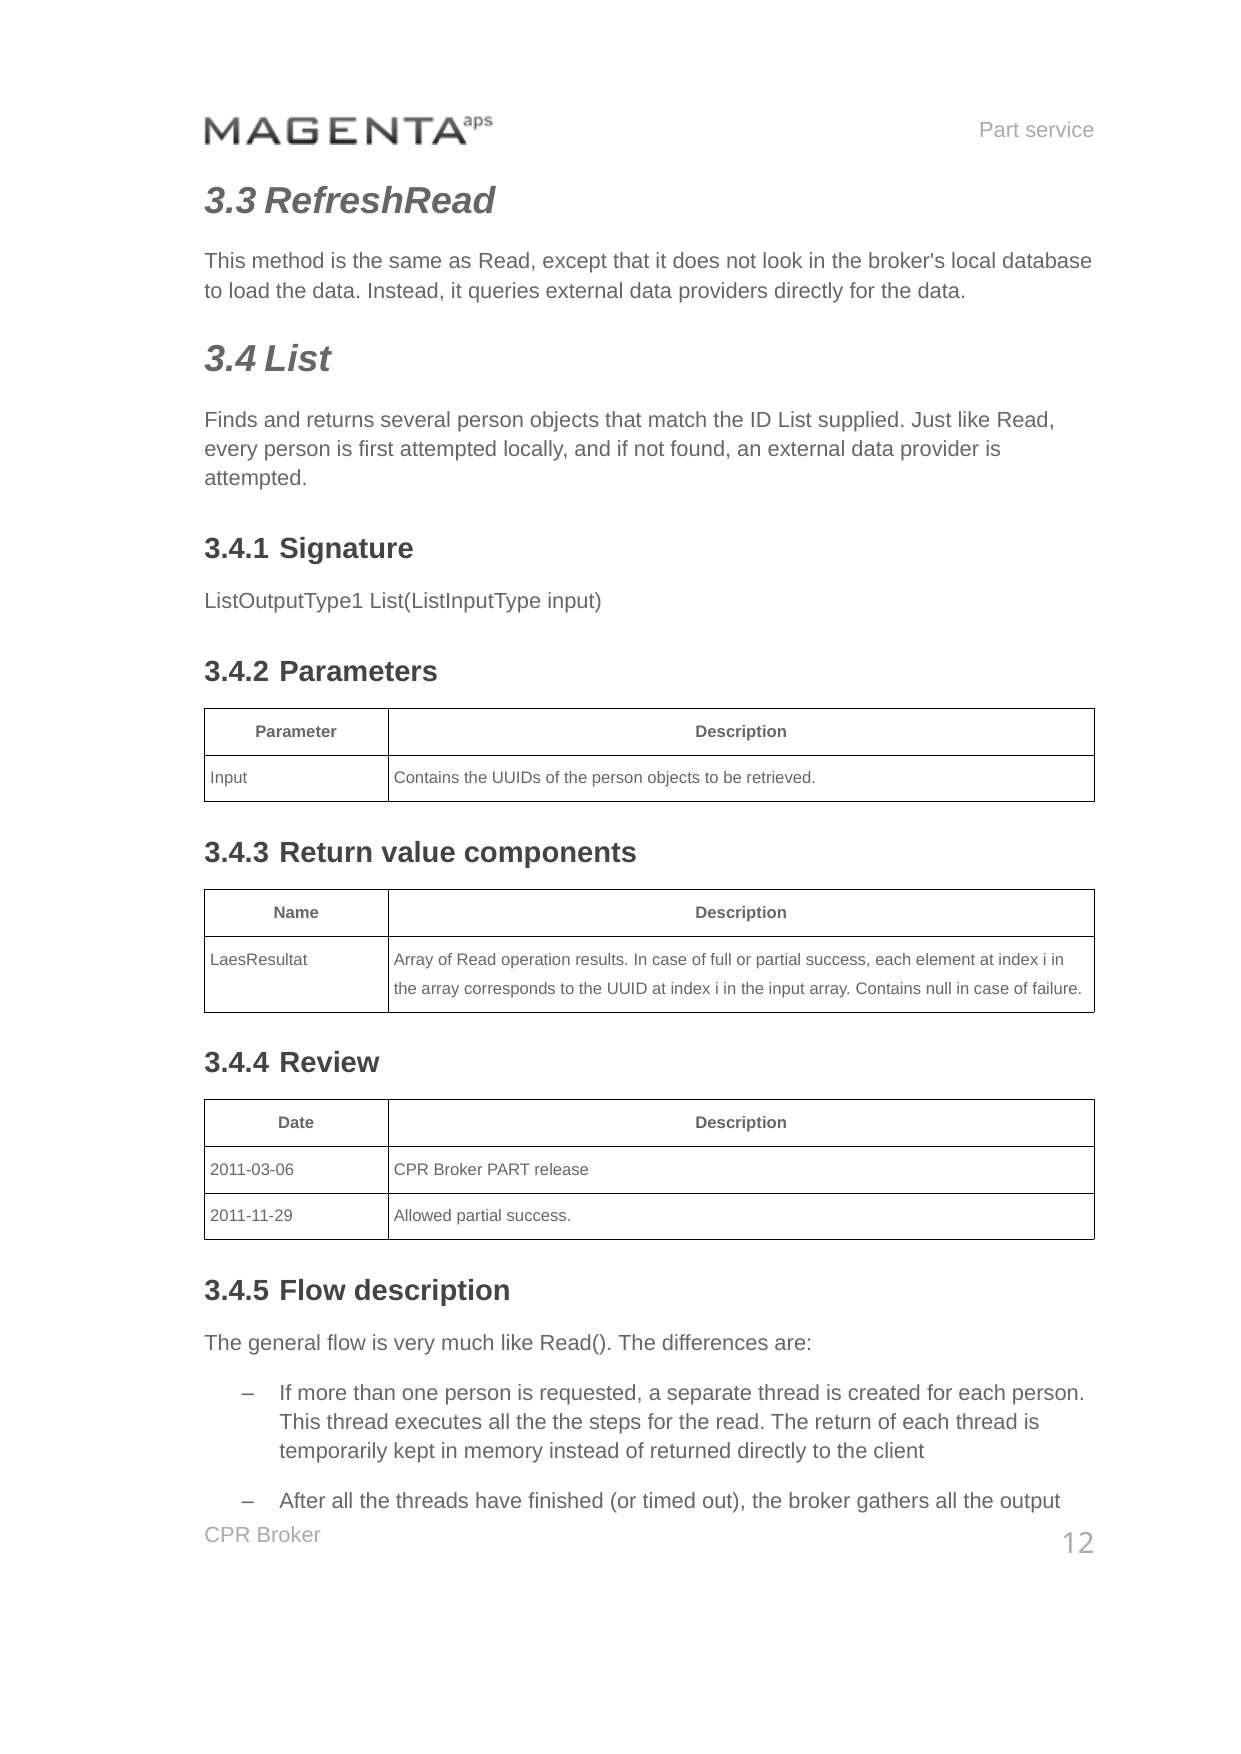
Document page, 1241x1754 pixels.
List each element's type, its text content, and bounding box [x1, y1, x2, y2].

table_cell Allowed partial success. [389, 1194, 1094, 1239]
text Finds and returns several person objects that match the ID List supplied. Just like Read, every person is first attempted locally, and if not found, an external data provider is attempted. [204, 404, 1094, 491]
text ListOutputType1 List(ListInputType input) [204, 585, 1094, 614]
table_header Name [205, 890, 388, 936]
table_cell Array of Read operation results. In case of full or partial success, each element at index i in the array corresponds to the UUID at index i in the input array. Contains null in case of failure. [389, 937, 1094, 1012]
table_cell 2011-03-06 [205, 1147, 388, 1192]
table_header Date [205, 1100, 388, 1146]
subtitle Signature [204, 512, 1094, 571]
table_cell LaesResultat [205, 937, 388, 1012]
subtitle Review [204, 1026, 1094, 1084]
table_cell 2011-11-29 [205, 1194, 388, 1239]
table_cell Input [205, 756, 388, 801]
table_header Description [389, 709, 1094, 755]
list If more than one person is requested, a separate thread is created for each person. This thread executes all the the steps for the read. The return of each thread is temporarily kept in memory instead of returned directly to the client [242, 1377, 1094, 1464]
subtitle List [204, 325, 1094, 383]
table_header Description [389, 890, 1094, 936]
table_cell Contains the UUIDs of the person objects to be retrieved. [389, 756, 1094, 801]
picture [204, 116, 494, 145]
subtitle Parameters [204, 635, 1094, 693]
subtitle Return value components [204, 816, 1094, 874]
subtitle RefreshRead [204, 166, 1094, 225]
text This method is the same as Read, except that it does not look in the broker's local database to load the data. Instead, it queries external data providers directly for the data. [204, 246, 1094, 304]
table_header Parameter [205, 709, 388, 755]
list After all the threads have finished (or timed out), the broker gathers all the output [242, 1485, 1094, 1514]
text The general flow is very much like Read(). The differences are: [204, 1327, 1094, 1356]
subtitle Flow description [204, 1254, 1094, 1312]
table_header Description [389, 1100, 1094, 1146]
table_cell CPR Broker PART release [389, 1147, 1094, 1192]
